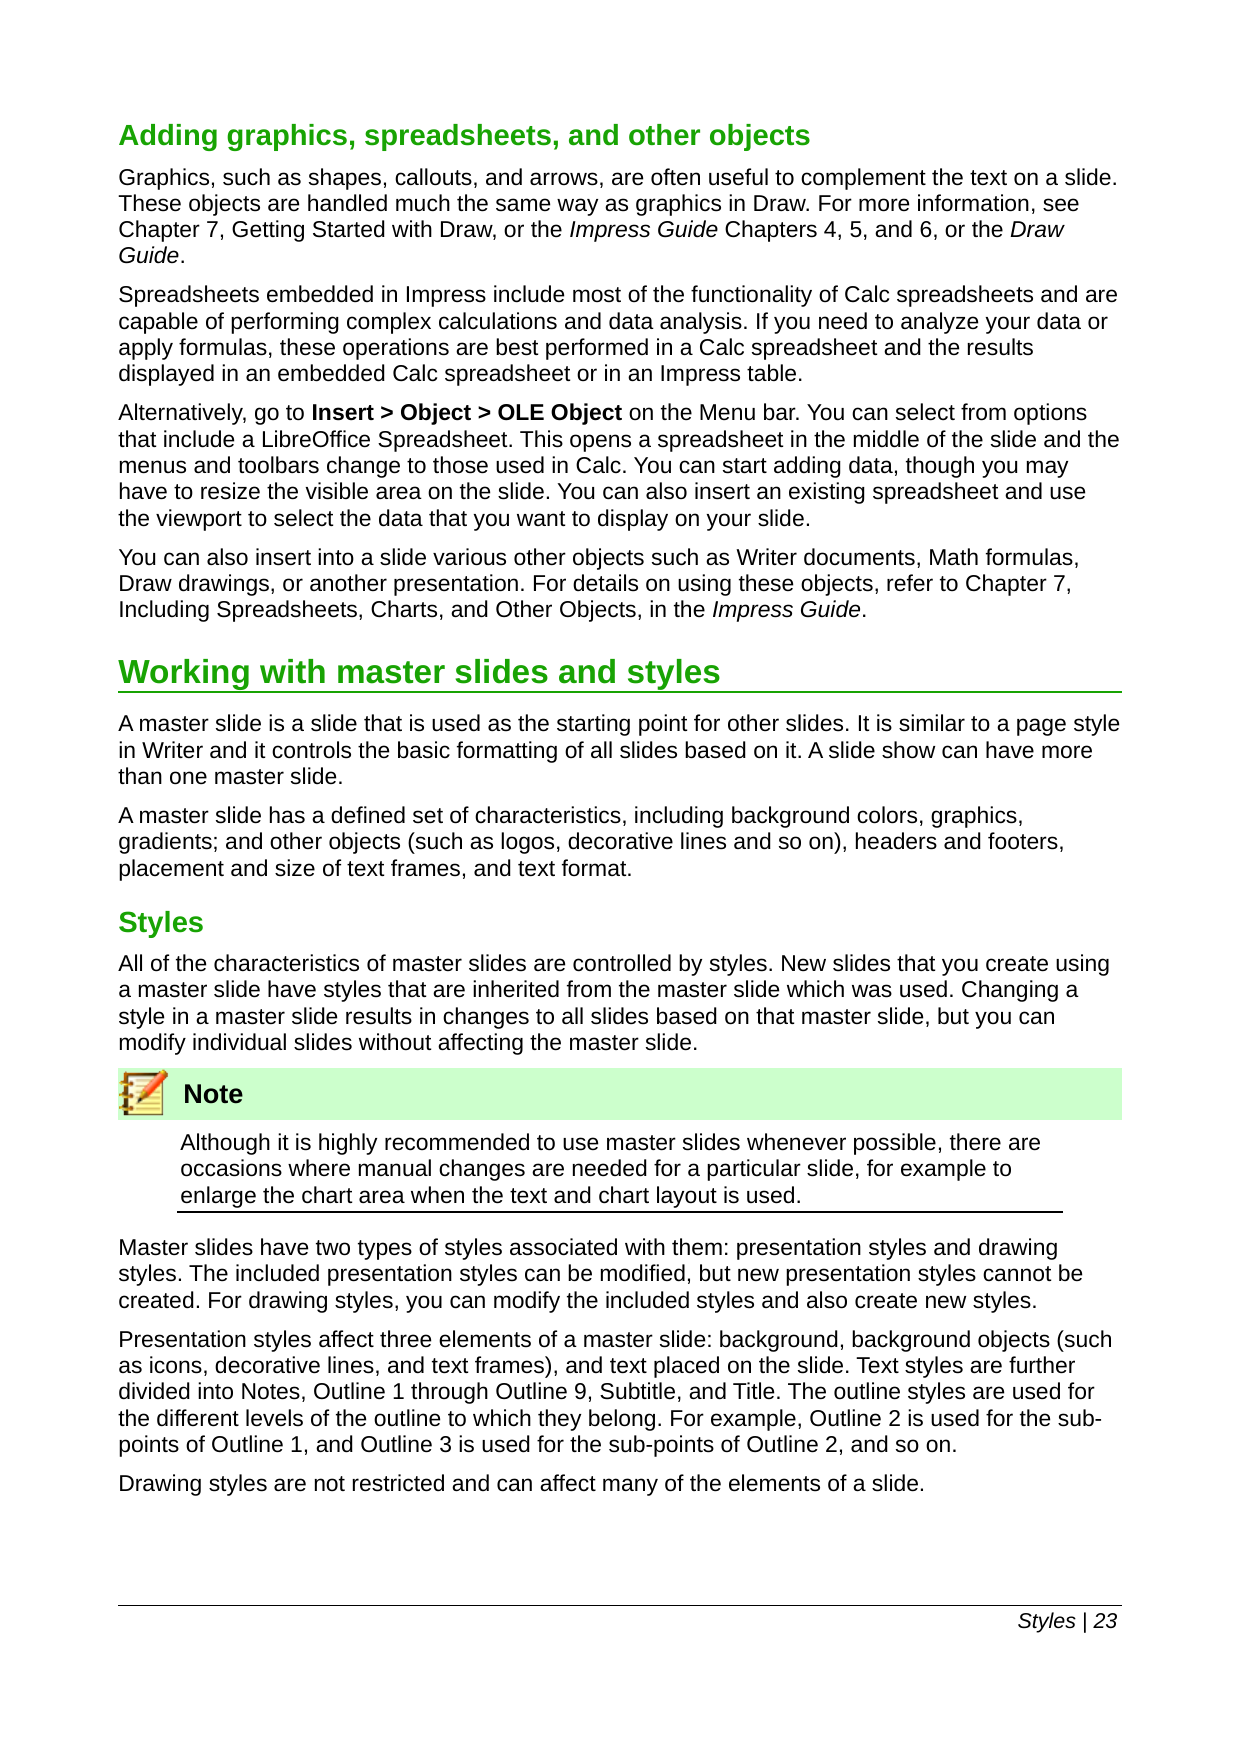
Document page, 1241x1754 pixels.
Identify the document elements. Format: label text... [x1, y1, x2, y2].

text Alternatively, go to Insert > Object > OLE Object on the Menu bar. You can select from options that include a LibreOffice Spreadsheet. This opens a spreadsheet in the middle of the slide and the menus and toolbars change to those used in Calc. You can start adding data, though you may have to resize the visible area on the slide. You can also insert an existing spreadsheet and use the viewport to select the data that you want to display on your slide. [118, 399, 1122, 531]
text All of the characteristics of master slides are controlled by styles. New slides that you create using a master slide have styles that are inherited from the master slide which was used. Changing a style in a master slide results in changes to all slides based on that master slide, but you can modify individual slides without affecting the master slide. [118, 950, 1122, 1055]
text Spreadsheets embedded in Impress include most of the functionality of Calc spreadsheets and are capable of performing complex calculations and data analysis. If you need to analyze your data or apply formulas, these operations are best performed in a Calc spreadsheet and the results displayed in an embedded Calc spreadsheet or in an Impress table. [118, 281, 1122, 387]
picture [119, 1068, 170, 1119]
text Master slides have two types of styles associated with them: presentation styles and drawing styles. The included presentation styles can be modified, but new presentation styles cannot be created. For drawing styles, you can modify the included styles and also create new styles. [118, 1234, 1122, 1313]
text Although it is highly recommended to use master slides whenever possible, there are occasions where manual changes are needed for a particular slide, for example to enlarge the chart area when the text and chart layout is used. [177, 1126, 1063, 1211]
text A master slide has a defined set of characteristics, including background colors, graphics, gradients; and other objects (such as logos, decorative lines and so on), headers and footers, placement and size of text frames, and text format. [118, 802, 1122, 881]
subtitle Note [118, 1068, 1122, 1120]
subtitle Working with master slides and styles [118, 652, 1122, 691]
subtitle Adding graphics, spreadsheets, and other objects [118, 118, 1122, 152]
text Drawing styles are not restricted and can affect many of the elements of a slide. [118, 1470, 1122, 1496]
text Presentation styles affect three elements of a master slide: background, background objects (such as icons, decorative lines, and text frames), and text placed on the slide. Text styles are further divided into Notes, Outline 1 through Outline 9, Subtitle, and Title. The outline styles are used for the different levels of the outline to which they belong. For example, Outline 2 is used for the sub-points of Outline 1, and Outline 3 is used for the sub-points of Outline 2, and so on. [118, 1326, 1122, 1457]
text You can also insert into a slide various other objects such as Writer documents, Math formulas, Draw drawings, or another presentation. For details on using these objects, refer to Chapter 7, Including Spreadsheets, Charts, and Other Objects, in the Impress Guide. [118, 543, 1122, 623]
text Graphics, such as shapes, callouts, and arrows, are often useful to complement the text on a slide. These objects are handled much the same way as graphics in Draw. For more information, see Chapter 7, Getting Started with Draw, or the Impress Guide Chapters 4, 5, and 6, or the Draw Guide. [118, 163, 1122, 269]
text A master slide is a slide that is used as the starting point for other slides. It is similar to a page style in Writer and it controls the basic formatting of all slides based on it. A slide show can have more than one master slide. [118, 710, 1122, 789]
subtitle Styles [118, 904, 1122, 938]
